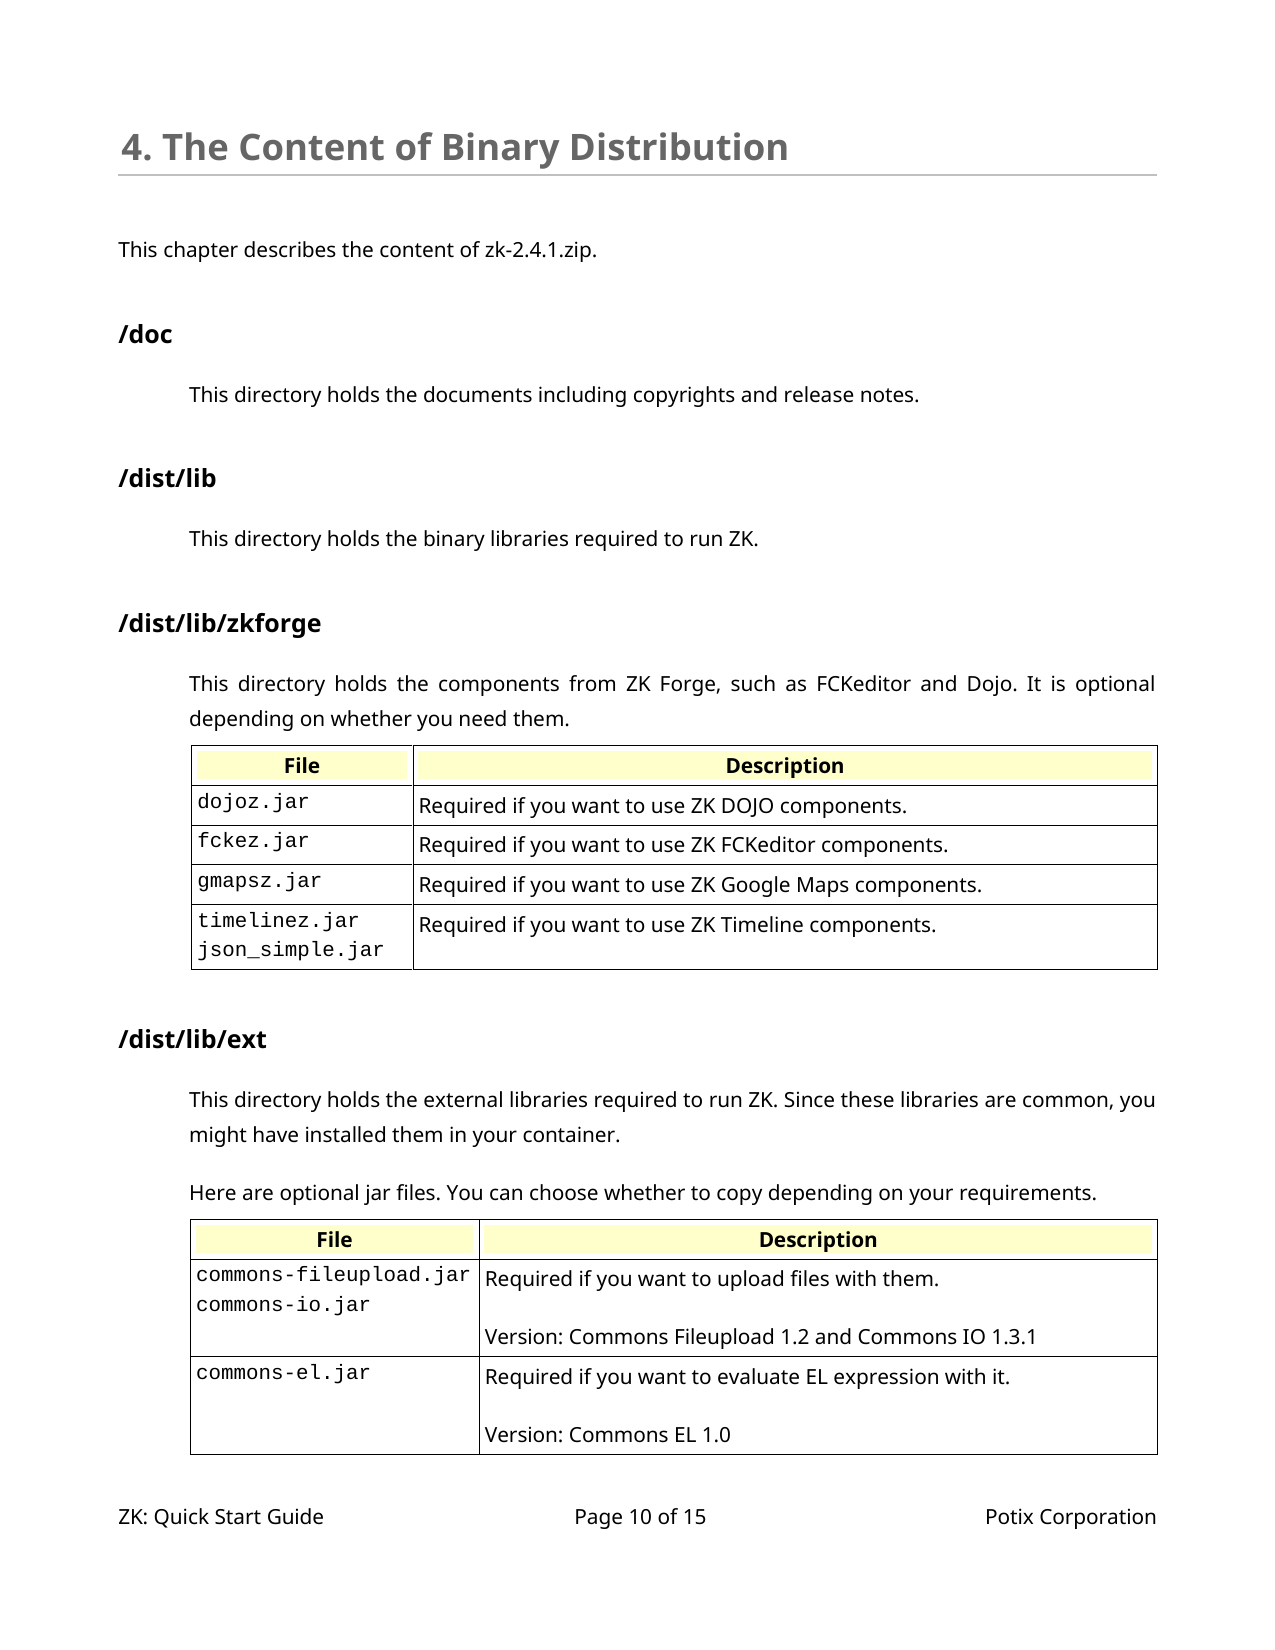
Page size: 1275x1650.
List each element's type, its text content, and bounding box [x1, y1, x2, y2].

subtitle /dist/lib/zkforge [118, 606, 1157, 640]
text This directory holds the components from ZK Forge, such as FCKeditor and Dojo. It is optional depending on whether you need them. [189, 669, 1157, 733]
table_cell gmapsz.jar [192, 865, 412, 904]
table_header Description [414, 746, 1157, 785]
text This directory holds the documents including copyrights and release notes. [189, 380, 1157, 408]
text This directory holds the binary libraries required to run ZK. [189, 524, 1157, 553]
table_header File [192, 746, 412, 785]
table_cell Required if you want to upload files with them. Version: Commons Fileupload 1.2 and Commons IO 1.3.1 [480, 1260, 1157, 1356]
subtitle /dist/lib/ext [118, 1022, 1157, 1056]
table_cell commons-el.jar [191, 1357, 479, 1454]
table_cell Required if you want to use ZK Google Maps components. [414, 865, 1157, 904]
subtitle /doc [118, 316, 1157, 350]
table_cell Required if you want to use ZK DOJO components. [414, 786, 1157, 825]
table_cell Required if you want to evaluate EL expression with it. Version: Commons EL 1.0 [480, 1357, 1157, 1454]
table_header Description [480, 1220, 1157, 1259]
text This chapter describes the content of zk-2.4.1.zip. [118, 235, 1157, 263]
text Here are optional jar files. You can choose whether to copy depending on your requirements. [189, 1178, 1157, 1207]
table_header File [191, 1220, 479, 1259]
table_cell dojoz.jar [192, 786, 412, 825]
subtitle 4. The Content of Binary Distribution [118, 118, 1157, 174]
subtitle /dist/lib [118, 461, 1157, 495]
table_cell Required if you want to use ZK FCKeditor components. [414, 826, 1157, 864]
table_cell commons-fileupload.jar commons-io.jar [191, 1260, 479, 1356]
table_cell fckez.jar [192, 826, 412, 864]
text This directory holds the external libraries required to run ZK. Since these libraries are common, you might have installed them in your container. [189, 1085, 1157, 1149]
table_cell Required if you want to use ZK Timeline components. [414, 905, 1157, 969]
table_cell timelinez.jar json_simple.jar [192, 905, 412, 969]
